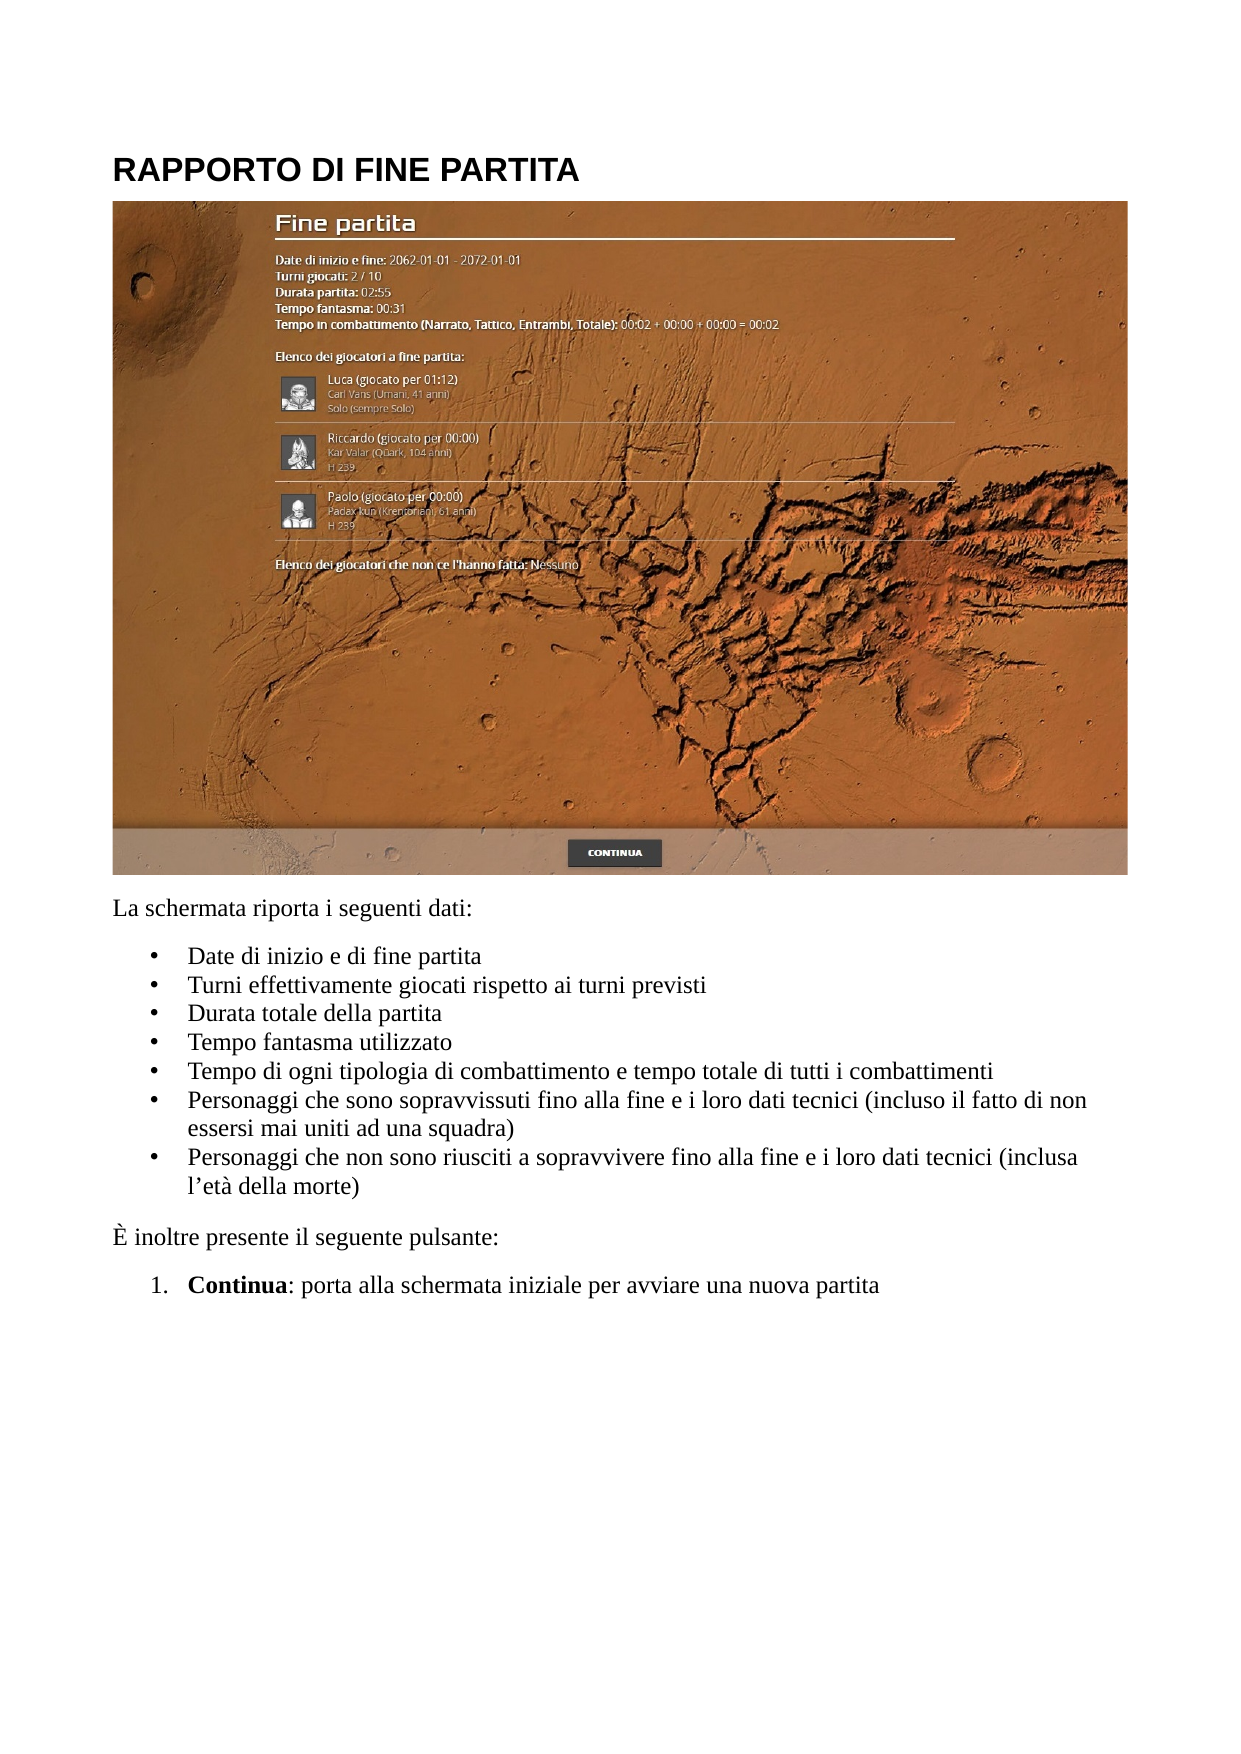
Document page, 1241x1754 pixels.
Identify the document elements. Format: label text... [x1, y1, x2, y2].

text La schermata riporta i seguenti dati: [112, 893, 1128, 922]
list Continua: porta alla schermata iniziale per avviare una nuova partita [150, 1270, 1128, 1298]
list Tempo di ogni tipologia di combattimento e tempo totale di tutti i combattimenti [150, 1056, 1128, 1085]
subtitle Rapporto di fine partita [112, 150, 1128, 189]
list Tempo fantasma utilizzato [150, 1027, 1128, 1056]
list Turni effettivamente giocati rispetto ai turni previsti [150, 970, 1128, 998]
list Personaggi che sono sopravvissuti fino alla fine e i loro dati tecnici (incluso il fatto di non essersi mai uniti ad una squadra) [150, 1085, 1128, 1142]
list Date di inizio e di fine partita [150, 941, 1128, 970]
list Durata totale della partita [150, 998, 1128, 1027]
text È inoltre presente il seguente pulsante: [112, 1222, 1128, 1251]
picture [112, 201, 1128, 875]
list Personaggi che non sono riusciti a sopravvivere fino alla fine e i loro dati tecnici (inclusa l’età della morte) [150, 1142, 1128, 1200]
